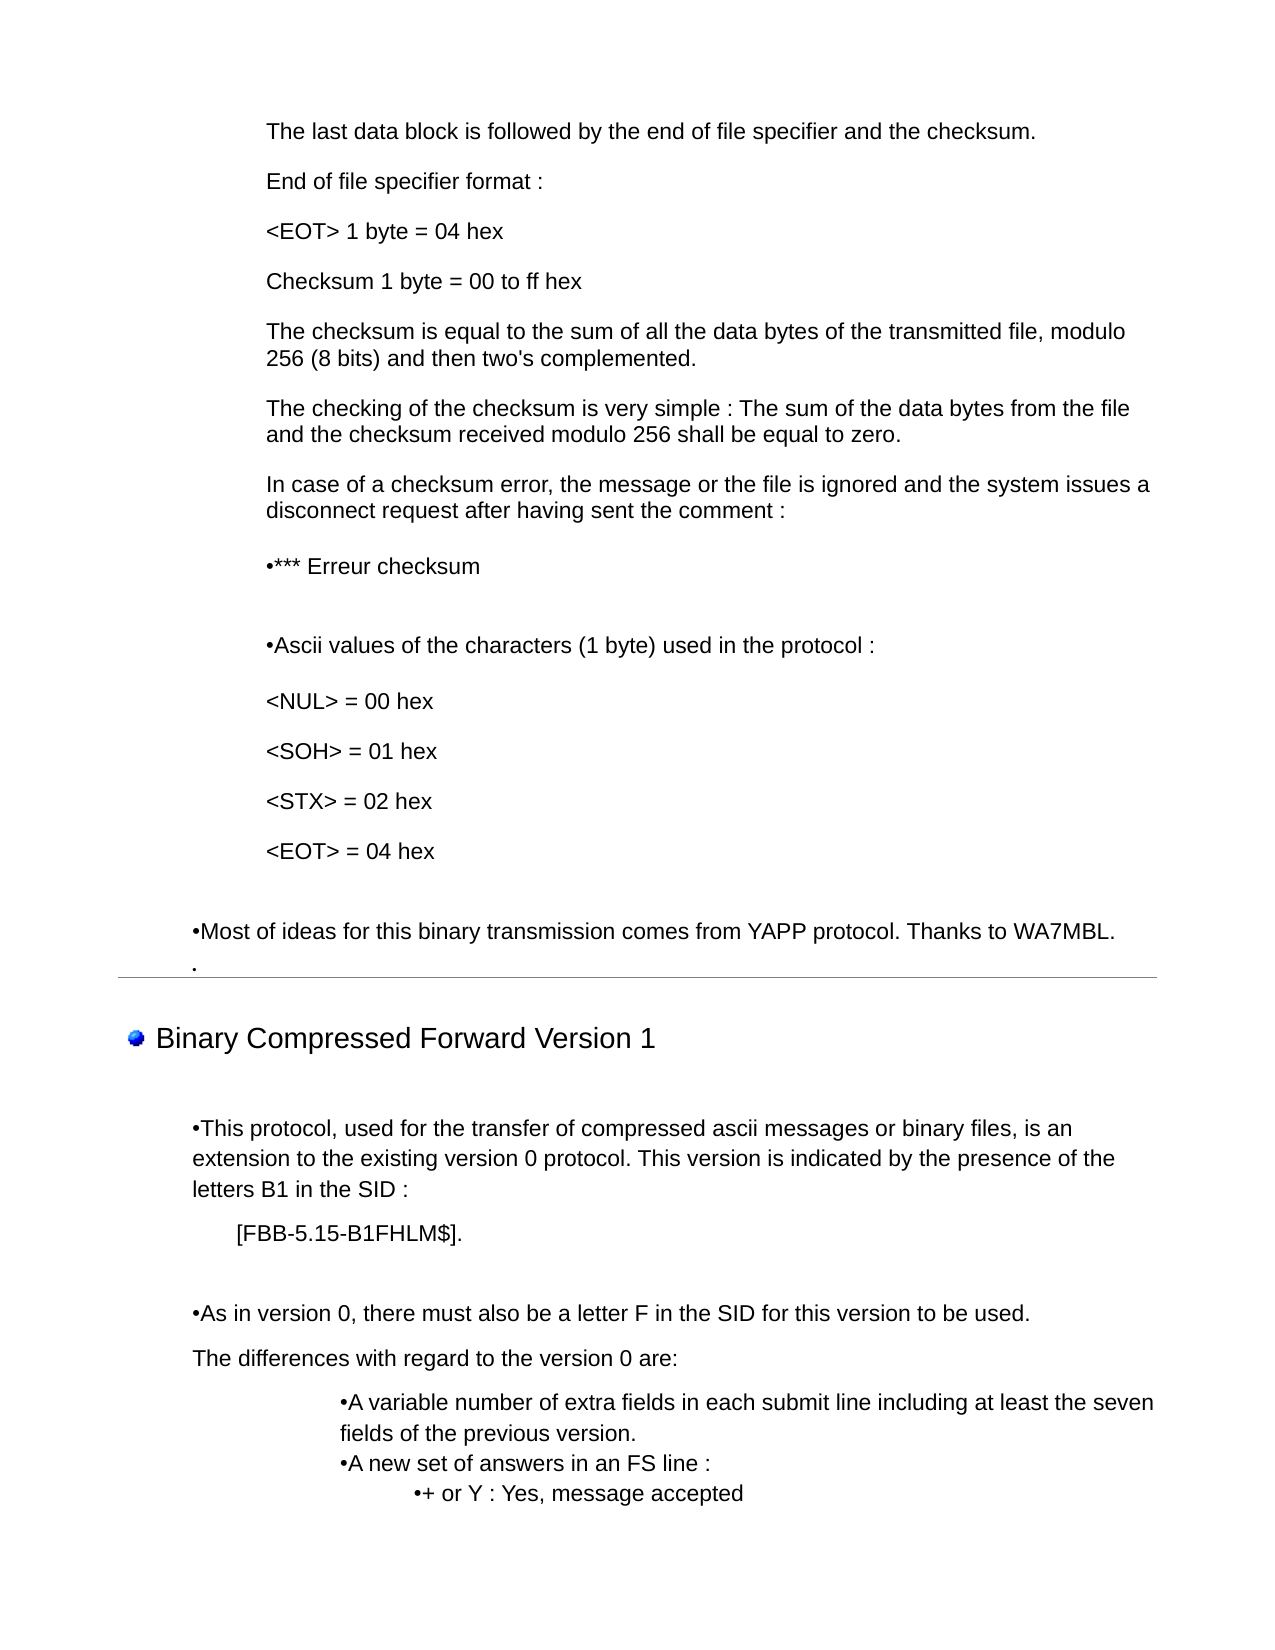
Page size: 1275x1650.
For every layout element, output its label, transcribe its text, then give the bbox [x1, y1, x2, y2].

list <NUL> = 00 hex [118, 688, 1157, 715]
list *** Erreur checksum [118, 553, 1157, 579]
text [FBB-5.15-B1FHLM$]. [236, 1220, 1039, 1247]
list The differences with regard to the version 0 are: [118, 1344, 1157, 1371]
list The checking of the checksum is very simple : The sum of the data bytes from the file and the checksum received modulo 256 shall be equal to zero. [118, 394, 1157, 447]
list In case of a checksum error, the message or the file is ignored and the system issues a disconnect request after having sent the comment : [118, 471, 1157, 523]
list A new set of answers in an FS line : [118, 1450, 1157, 1476]
subtitle Binary Compressed Forward Version 1 [118, 1021, 1157, 1055]
list The checksum is equal to the sum of all the data bytes of the transmitted file, modulo 256 (8 bits) and then two's complemented. [118, 318, 1157, 371]
list <STX> = 02 hex [118, 788, 1157, 815]
list <EOT> 1 byte = 04 hex [118, 218, 1157, 244]
list Checksum 1 byte = 00 to ff hex [118, 268, 1157, 294]
list End of file specifier format : [118, 168, 1157, 194]
list + or Y : Yes, message accepted [118, 1480, 1157, 1506]
list This protocol, used for the transfer of compressed ascii messages or binary files, is an extension to the existing version 0 protocol. This version is indicated by the presence of the letters B1 in the SID : [118, 1115, 1157, 1202]
list Most of ideas for this binary transmission comes from YAPP protocol. Thanks to WA7MBL. [118, 918, 1157, 944]
picture [126, 1027, 148, 1050]
list The last data block is followed by the end of file specifier and the checksum. [118, 118, 1157, 144]
list <EOT> = 04 hex [118, 838, 1157, 865]
list <SOH> = 01 hex [118, 738, 1157, 765]
list A variable number of extra fields in each submit line including at least the seven fields of the previous version. [118, 1389, 1157, 1446]
list As in version 0, there must also be a letter F in the SID for this version to be used. [118, 1300, 1157, 1326]
list Ascii values of the characters (1 byte) used in the protocol : [118, 632, 1157, 659]
